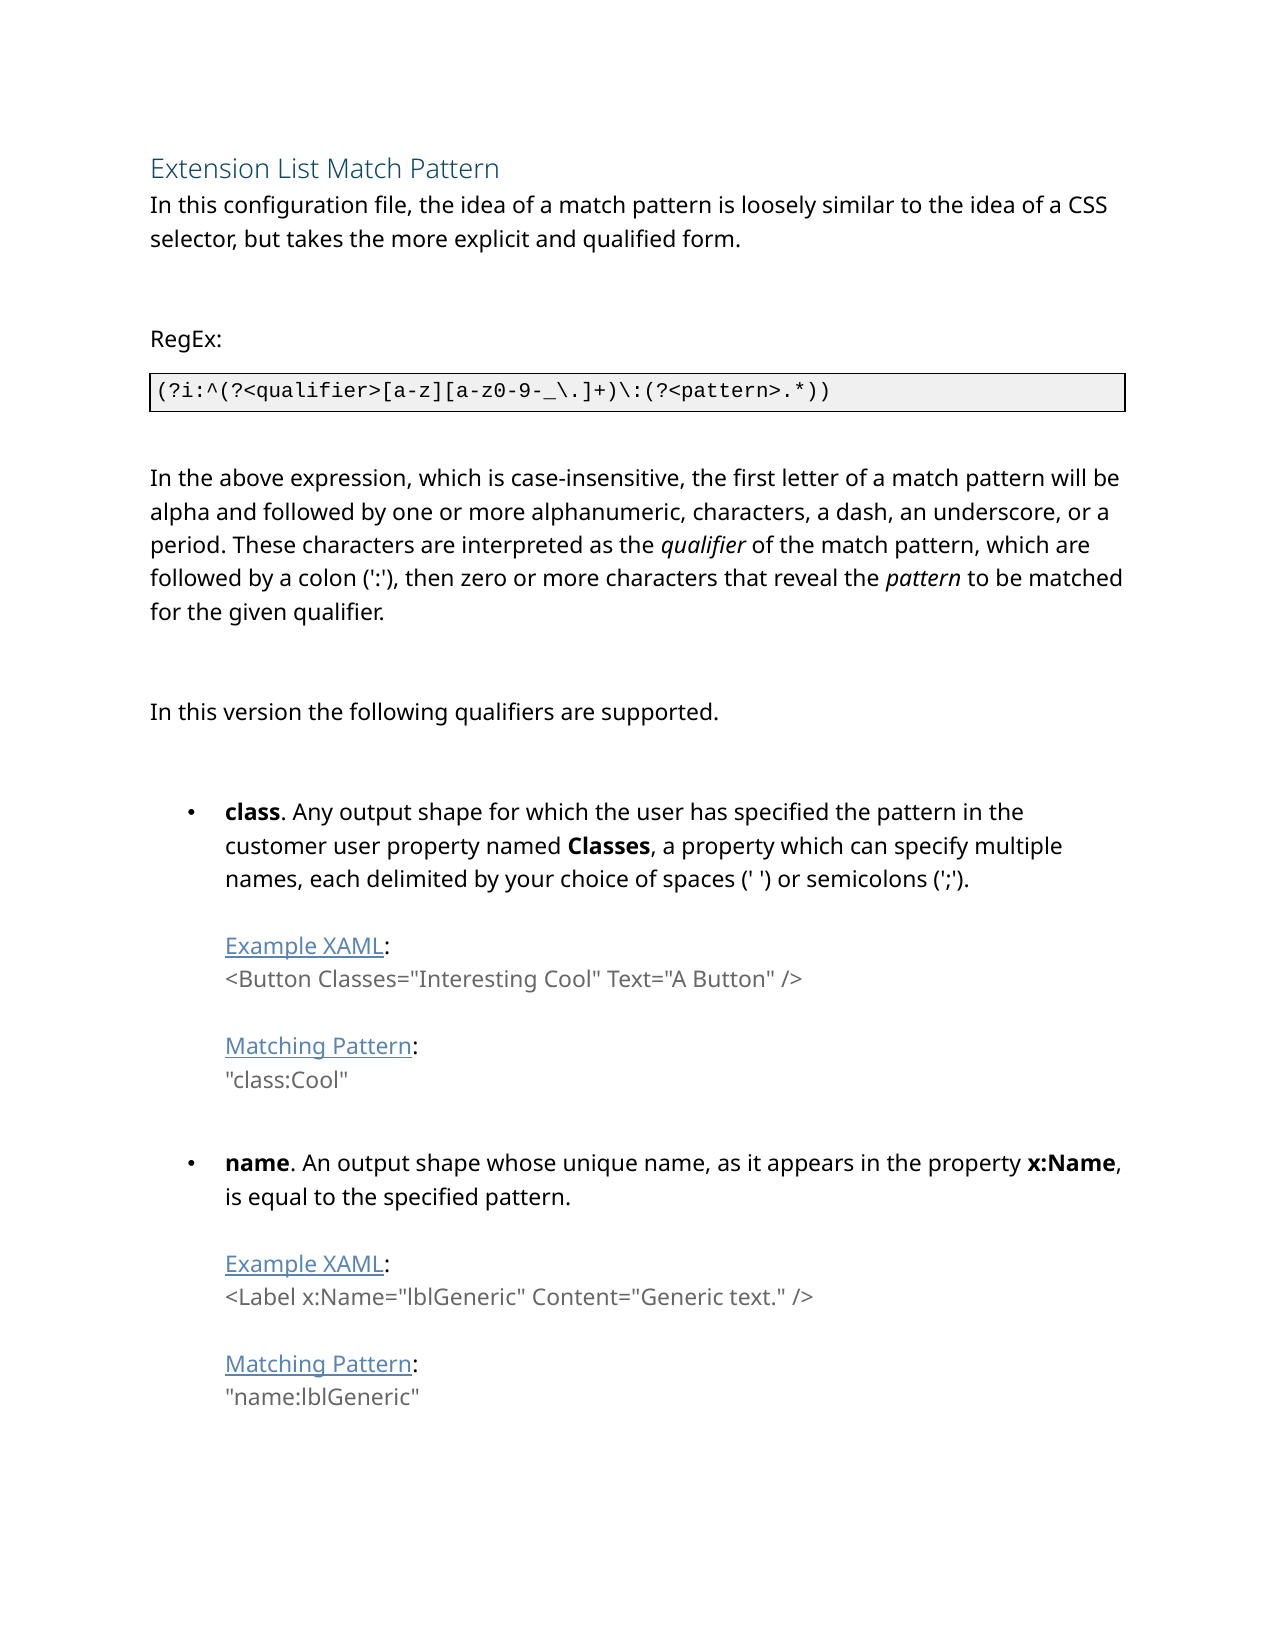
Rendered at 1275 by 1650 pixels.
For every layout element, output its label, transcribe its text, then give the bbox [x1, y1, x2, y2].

list name. An output shape whose unique name, as it appears in the property x:Name, is equal to the specified pattern. Example XAML: <Label x:Name="lblGeneric" Content="Generic text." /> Matching Pattern: "name:lblGeneric" [187, 1147, 1125, 1446]
text RegEx: [150, 323, 1125, 354]
text In this version the following qualifiers are supported. [150, 696, 1125, 727]
table_header (?i:^(?<qualifier>[a-z][a-z0-9-_\.]+)\:(?<pattern>.*)) [151, 374, 1124, 411]
text In the above expression, which is case-insensitive, the first letter of a match pattern will be alpha and followed by one or more alphanumeric, characters, a dash, an underscore, or a period. These characters are interpreted as the qualifier of the match pattern, which are followed by a colon (':'), then zero or more characters that reveal the pattern to be matched for the given qualifier. [150, 462, 1125, 627]
list class. Any output shape for which the user has specified the pattern in the customer user property named Classes, a property which can specify multiple names, each delimited by your choice of spaces (' ') or semicolons (';'). Example XAML: <Button Classes="Interesting Cool" Text="A Button" /> Matching Pattern: "class:Cool" [187, 796, 1125, 1128]
text In this configuration file, the idea of a match pattern is loosely similar to the idea of a CSS selector, but takes the more explicit and qualified form. [150, 189, 1125, 254]
subtitle Extension List Match Pattern [150, 150, 1125, 187]
